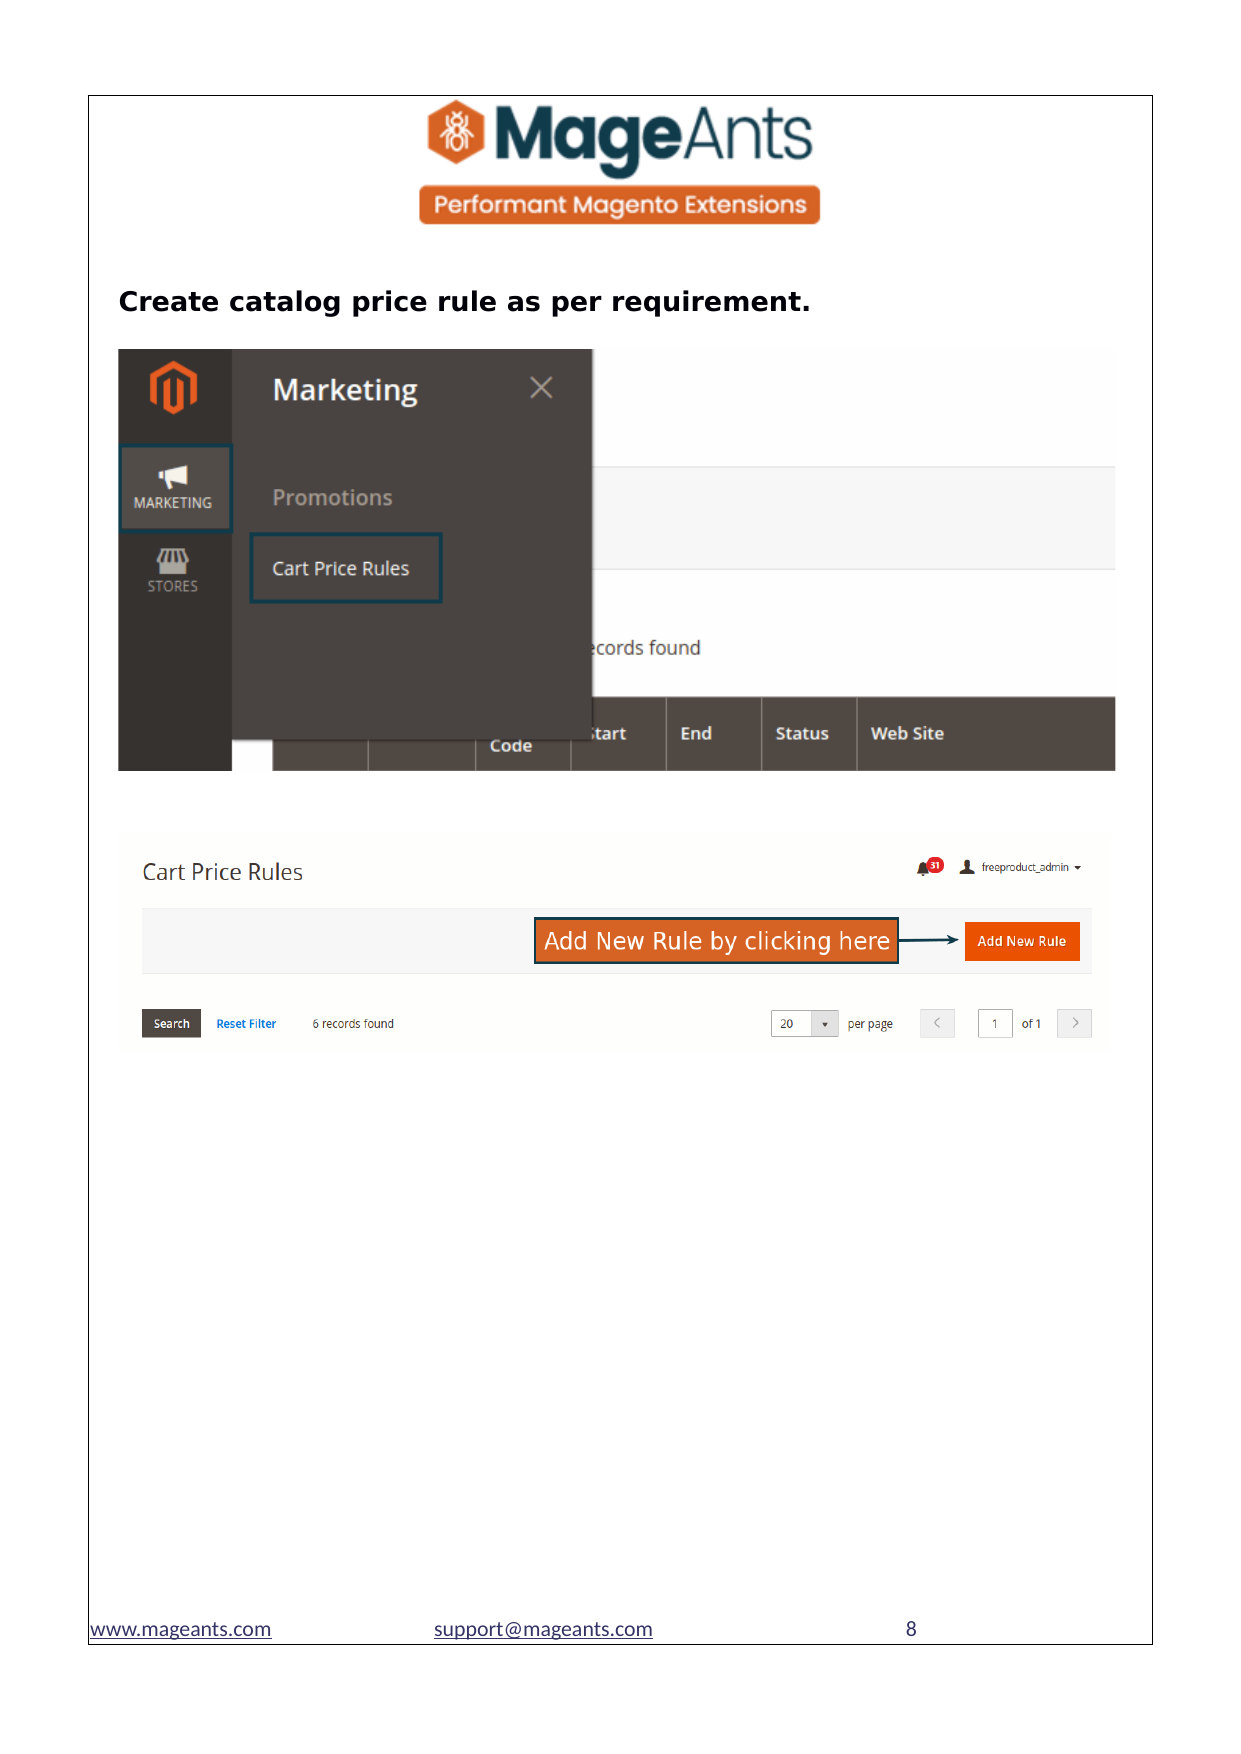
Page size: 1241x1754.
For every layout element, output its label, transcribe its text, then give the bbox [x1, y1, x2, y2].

picture [415, 97, 825, 226]
text Create catalog price rule as per requirement. [90, 286, 1152, 317]
